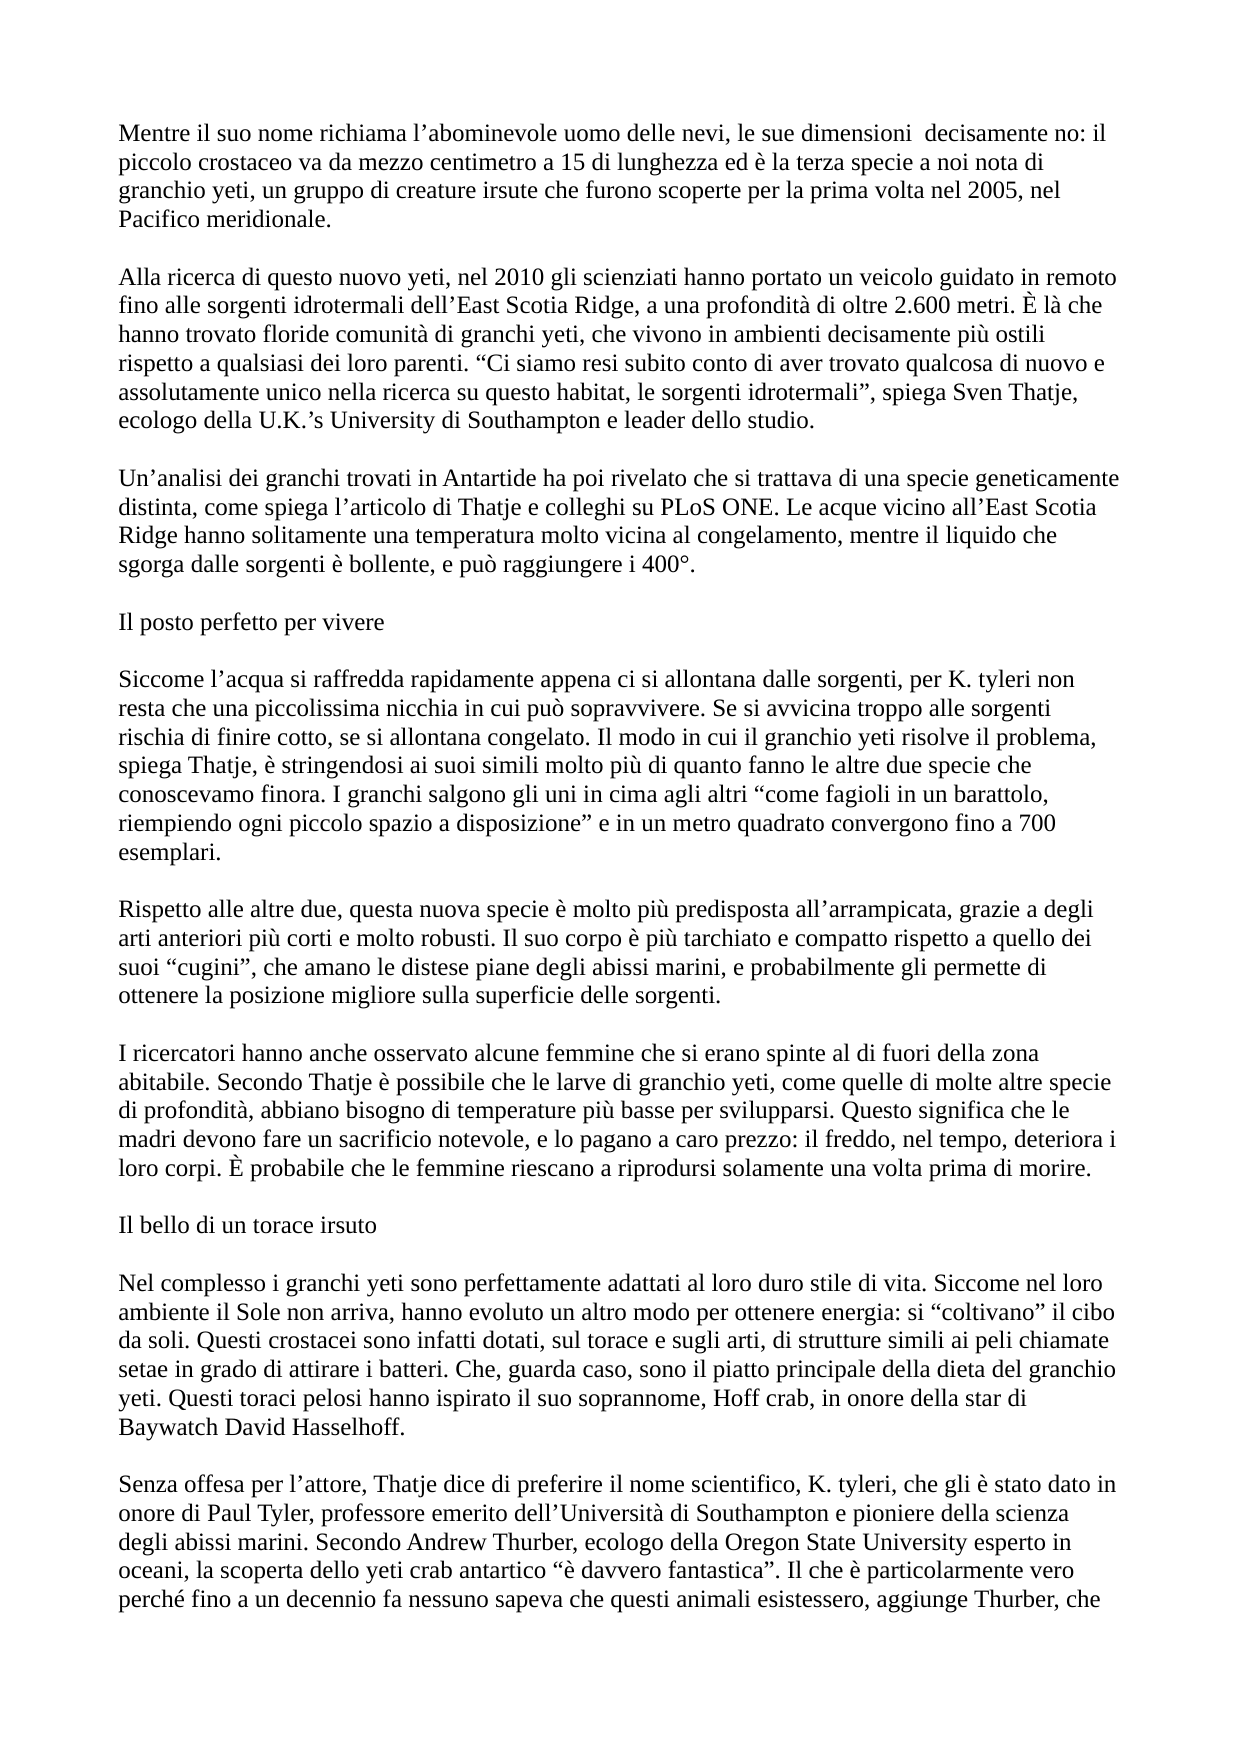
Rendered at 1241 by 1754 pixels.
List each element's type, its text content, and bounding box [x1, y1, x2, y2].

text Rispetto alle altre due, questa nuova specie è molto più predisposta all’arrampicata, grazie a degli arti anteriori più corti e molto robusti. Il suo corpo è più tarchiato e compatto rispetto a quello dei suoi “cugini”, che amano le distese piane degli abissi marini, e probabilmente gli permette di ottenere la posizione migliore sulla superficie delle sorgenti. [118, 894, 1122, 1009]
text Un’analisi dei granchi trovati in Antartide ha poi rivelato che si trattava di una specie geneticamente distinta, come spiega l’articolo di Thatje e colleghi su PLoS ONE. Le acque vicino all’East Scotia Ridge hanno solitamente una temperatura molto vicina al congelamento, mentre il liquido che sgorga dalle sorgenti è bollente, e può raggiungere i 400°. [118, 463, 1122, 578]
text Il bello di un torace irsuto [118, 1211, 1122, 1239]
text Nel complesso i granchi yeti sono perfettamente adattati al loro duro stile di vita. Siccome nel loro ambiente il Sole non arriva, hanno evoluto un altro modo per ottenere energia: si “coltivano” il cibo da soli. Questi crostacei sono infatti dotati, sul torace e sugli arti, di strutture simili ai peli chiamate setae in grado di attirare i batteri. Che, guarda caso, sono il piatto principale della dieta del granchio yeti. Questi toraci pelosi hanno ispirato il suo soprannome, Hoff crab, in onore della star di Baywatch David Hasselhoff. [118, 1268, 1122, 1441]
text I ricercatori hanno anche osservato alcune femmine che si erano spinte al di fuori della zona abitabile. Secondo Thatje è possibile che le larve di granchio yeti, come quelle di molte altre specie di profondità, abbiano bisogno di temperature più basse per svilupparsi. Questo significa che le madri devono fare un sacrificio notevole, e lo pagano a caro prezzo: il freddo, nel tempo, deteriora i loro corpi. È probabile che le femmine riescano a riprodursi solamente una volta prima di morire. [118, 1038, 1122, 1182]
text Mentre il suo nome richiama l’abominevole uomo delle nevi, le sue dimensioni decisamente no: il piccolo crostaceo va da mezzo centimetro a 15 di lunghezza ed è la terza specie a noi nota di granchio yeti, un gruppo di creature irsute che furono scoperte per la prima volta nel 2005, nel Pacifico meridionale. [118, 118, 1122, 233]
text Siccome l’acqua si raffredda rapidamente appena ci si allontana dalle sorgenti, per K. tyleri non resta che una piccolissima nicchia in cui può sopravvivere. Se si avvicina troppo alle sorgenti rischia di finire cotto, se si allontana congelato. Il modo in cui il granchio yeti risolve il problema, spiega Thatje, è stringendosi ai suoi simili molto più di quanto fanno le altre due specie che conoscevamo finora. I granchi salgono gli uni in cima agli altri “come fagioli in un barattolo, riempiendo ogni piccolo spazio a disposizione” e in un metro quadrato convergono fino a 700 esemplari. [118, 664, 1122, 866]
text Senza offesa per l’attore, Thatje dice di preferire il nome scientifico, K. tyleri, che gli è stato dato in onore di Paul Tyler, professore emerito dell’Università di Southampton e pioniere della scienza degli abissi marini. Secondo Andrew Thurber, ecologo della Oregon State University esperto in oceani, la scoperta dello yeti crab antartico “è davvero fantastica”. Il che è particolarmente vero perché fino a un decennio fa nessuno sapeva che questi animali esistessero, aggiunge Thurber, che [118, 1469, 1122, 1613]
text Alla ricerca di questo nuovo yeti, nel 2010 gli scienziati hanno portato un veicolo guidato in remoto fino alle sorgenti idrotermali dell’East Scotia Ridge, a una profondità di oltre 2.600 metri. È là che hanno trovato floride comunità di granchi yeti, che vivono in ambienti decisamente più ostili rispetto a qualsiasi dei loro parenti. “Ci siamo resi subito conto di aver trovato qualcosa di nuovo e assolutamente unico nella ricerca su questo habitat, le sorgenti idrotermali”, spiega Sven Thatje, ecologo della U.K.’s University di Southampton e leader dello studio. [118, 262, 1122, 434]
text Il posto perfetto per vivere [118, 607, 1122, 636]
